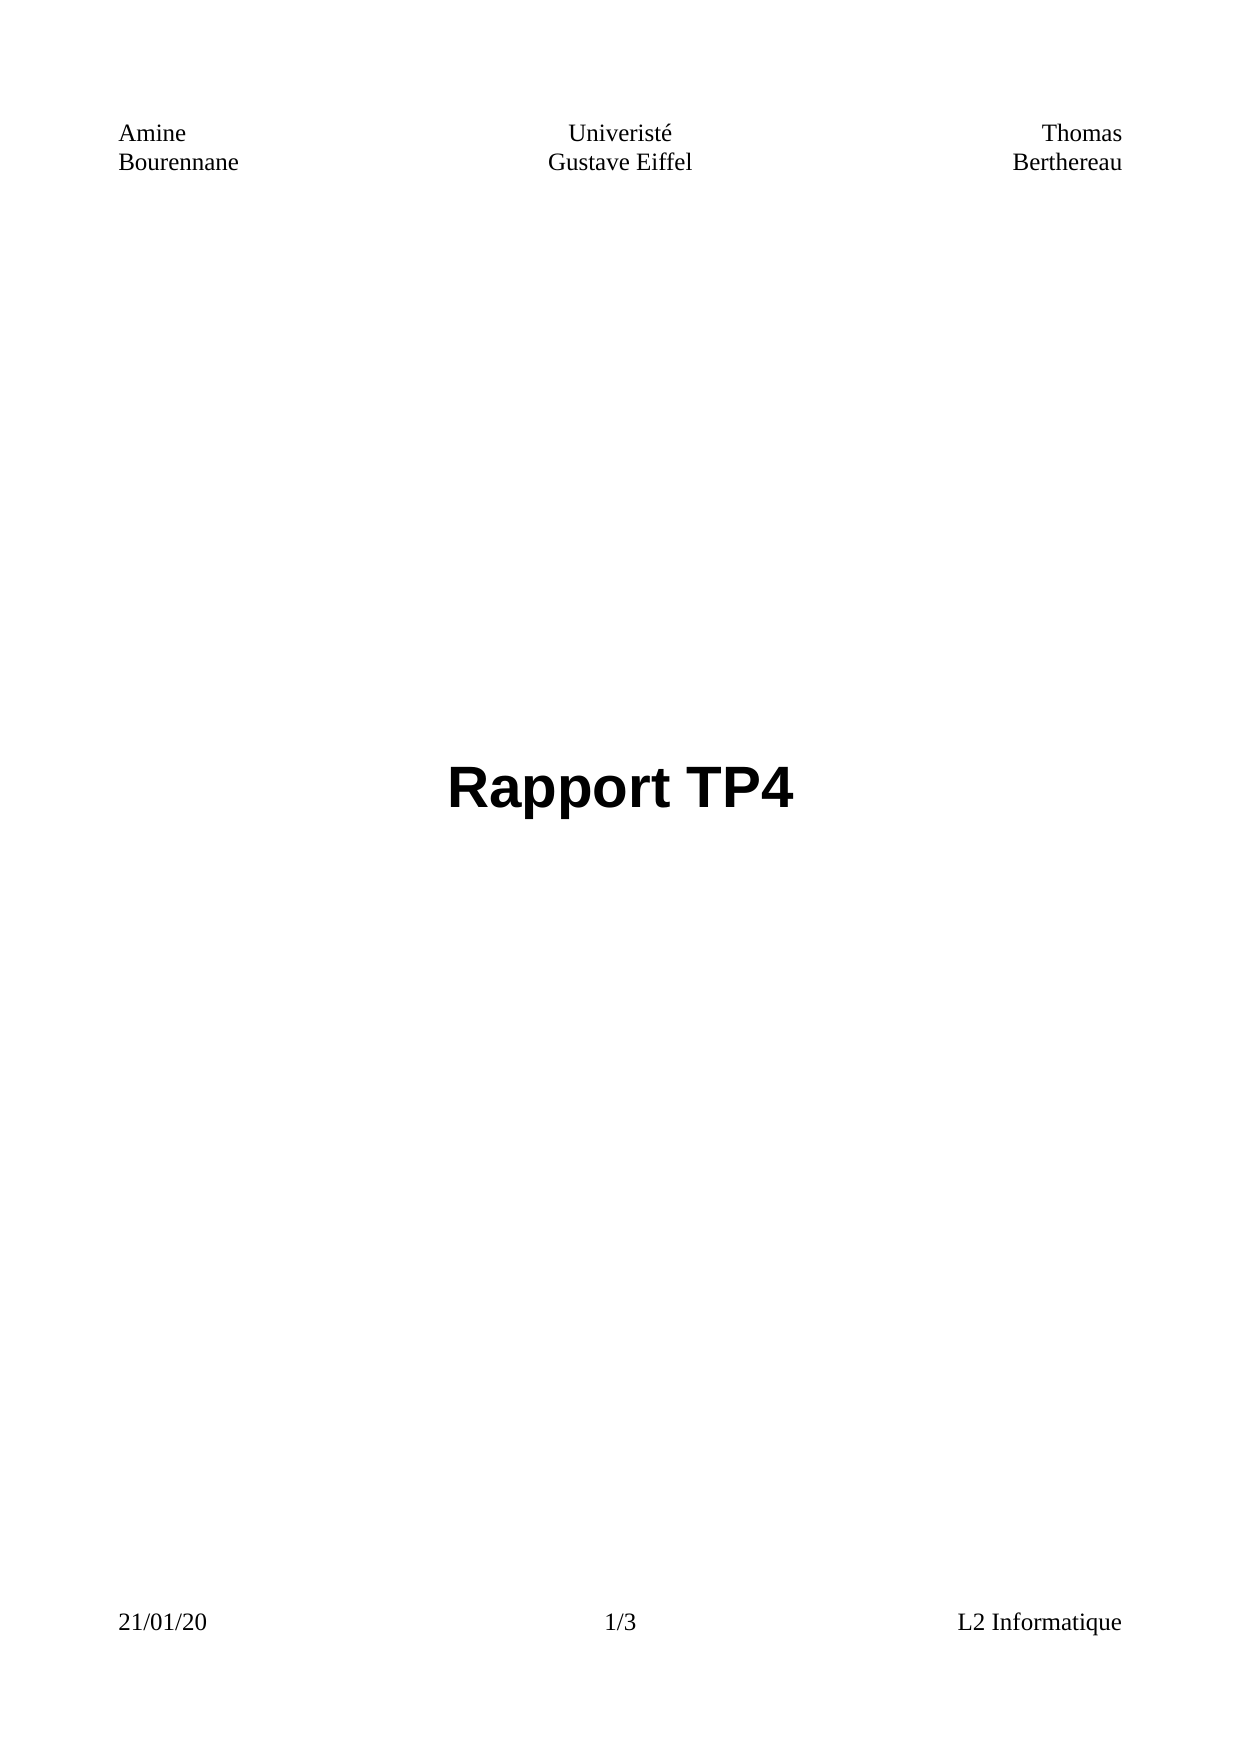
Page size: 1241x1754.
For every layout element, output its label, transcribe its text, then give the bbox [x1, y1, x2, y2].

title Rapport TP4 [118, 753, 1122, 820]
